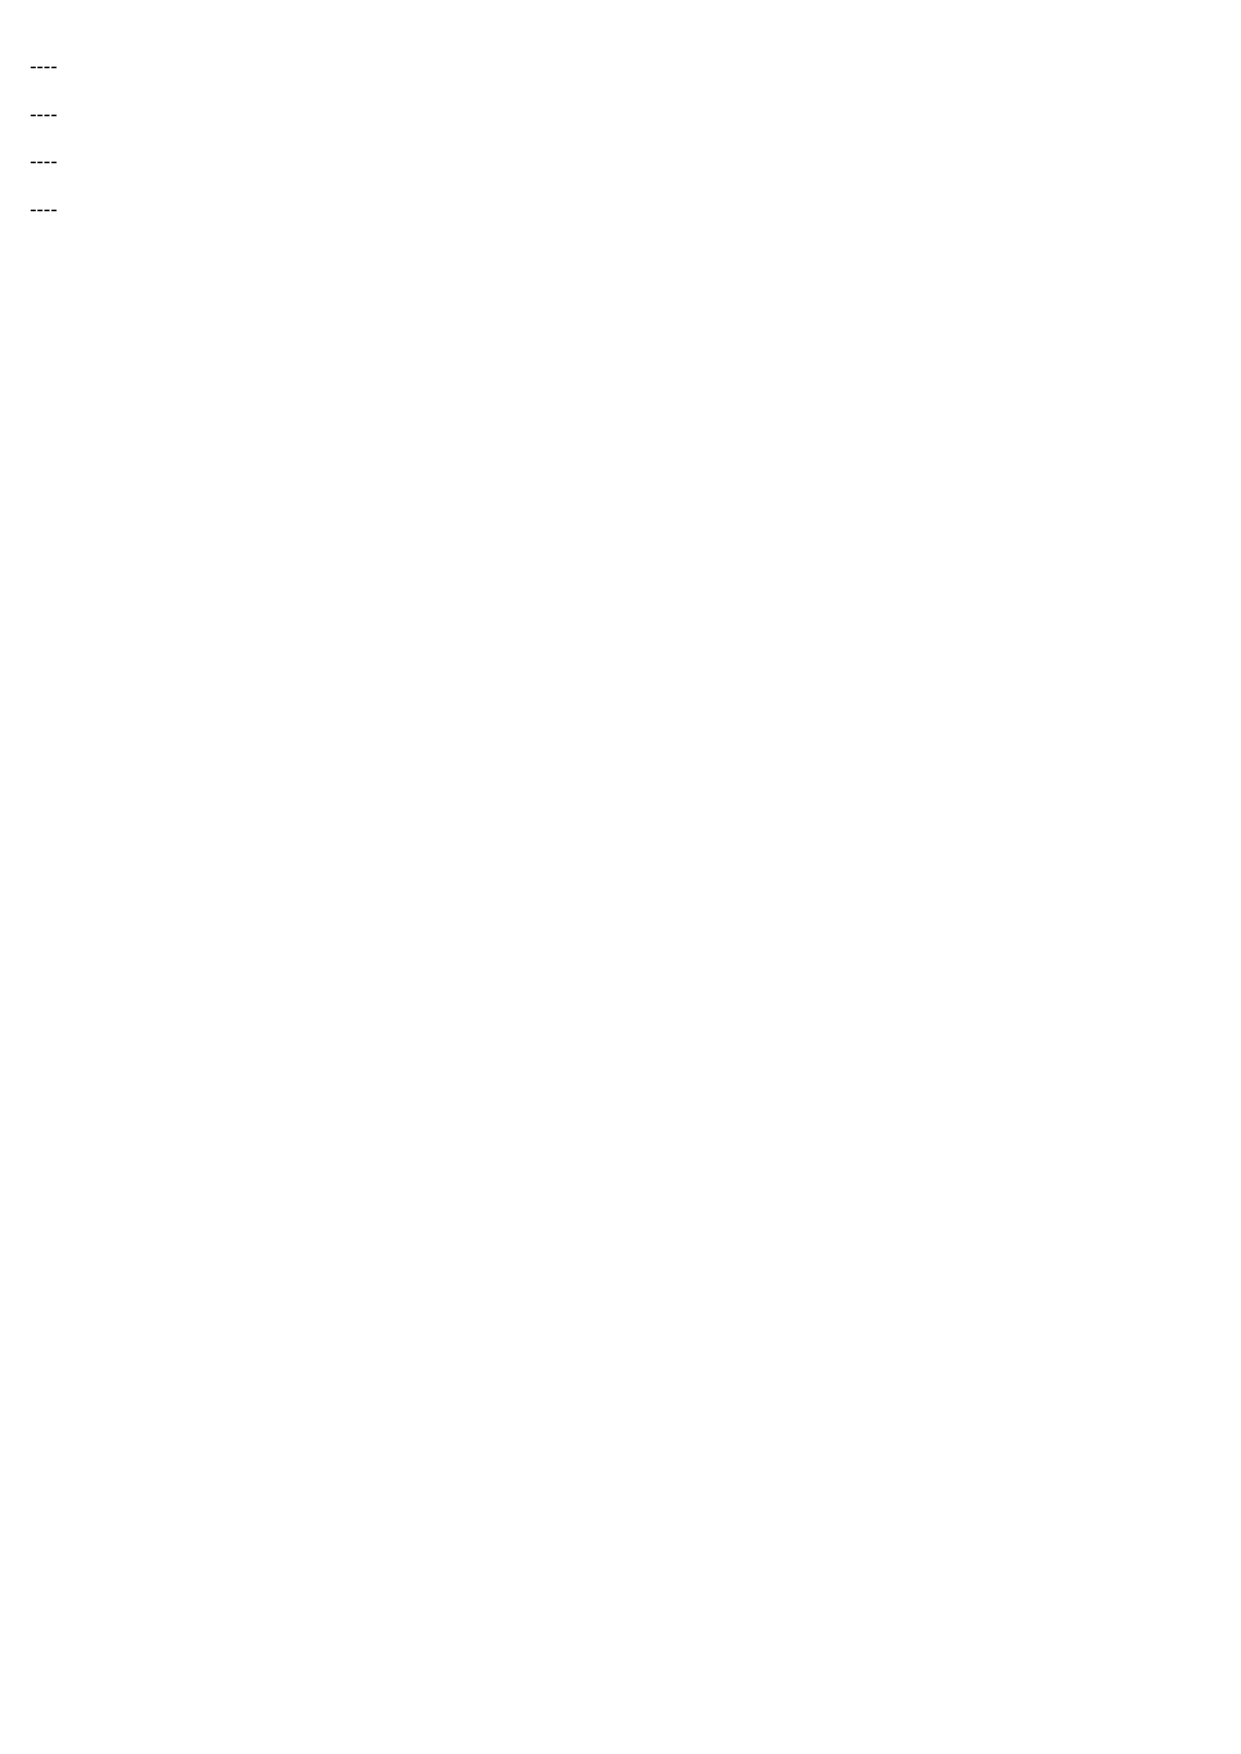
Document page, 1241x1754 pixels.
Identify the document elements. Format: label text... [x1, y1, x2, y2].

text <declaration.texte_recap(declaration.id)> [29, 29, 1211, 53]
text <declaration.texte_annexe5(declaration.id)> [29, 173, 1211, 197]
text </for> [29, 293, 1211, 317]
text ---- [29, 149, 1211, 173]
text ---- [29, 101, 1211, 125]
text ---- [29, 53, 1211, 77]
text <declaration.texte_annexe6(declaration.id)> [29, 221, 1211, 245]
text <declaration.texte_annexe1(declaration.id)> [29, 77, 1211, 101]
text ---- [29, 197, 1211, 221]
text <declaration.texte_annexe2(declaration.id)> [29, 125, 1211, 149]
